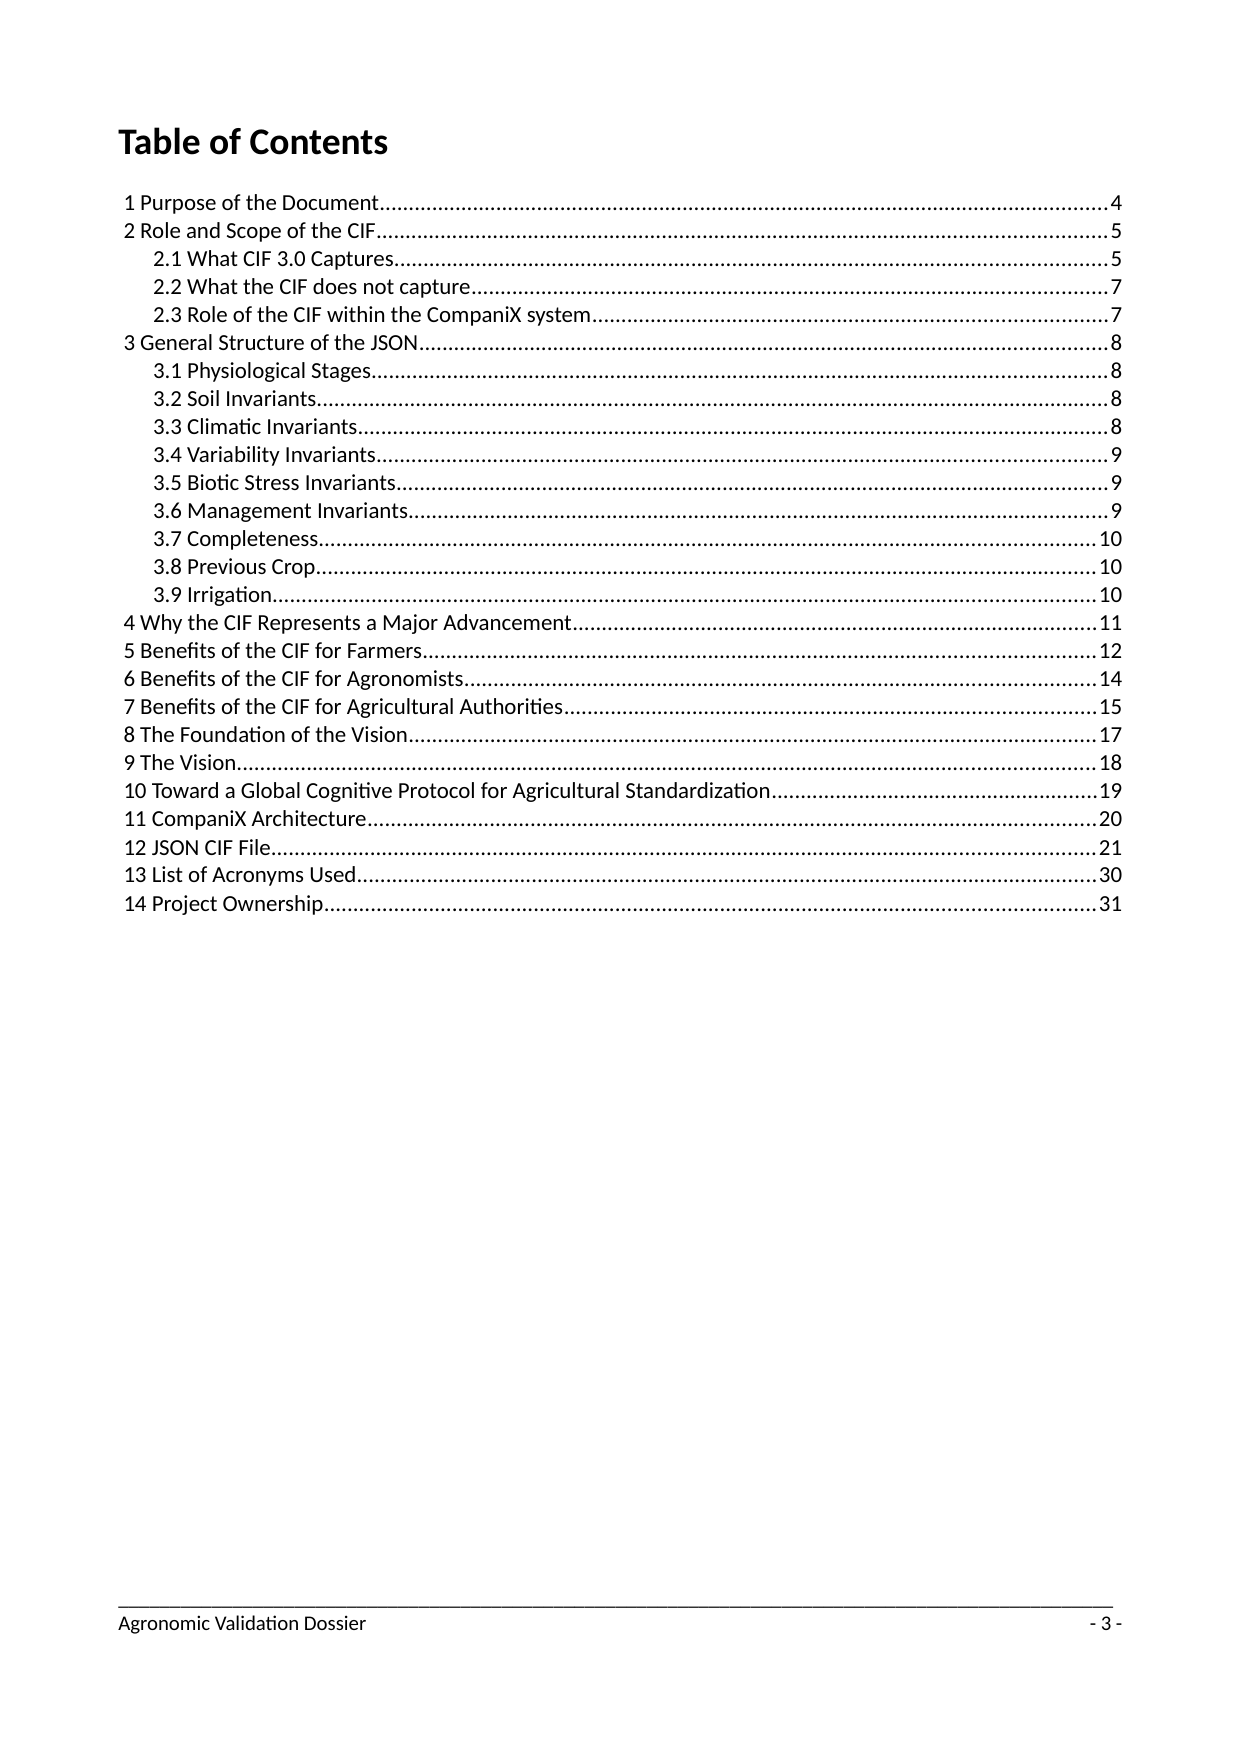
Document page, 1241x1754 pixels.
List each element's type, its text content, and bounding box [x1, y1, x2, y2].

text 8 The Foundation of the Vision 17 [118, 721, 1122, 748]
text 3.8 Previous Crop 10 [148, 552, 1122, 580]
text Table of Contents [118, 118, 1122, 164]
text 7 Benefits of the CIF for Agricultural Authorities 15 [118, 692, 1122, 721]
text 13 List of Acronyms Used 30 [118, 861, 1122, 889]
text 3.1 Physiological Stages 8 [148, 356, 1122, 384]
text 1 Purpose of the Document 4 [118, 188, 1122, 216]
text 6 Benefits of the CIF for Agronomists 14 [118, 664, 1122, 692]
text 5 Benefits of the CIF for Farmers 12 [118, 636, 1122, 664]
text 12 JSON CIF File 21 [118, 833, 1122, 861]
text 14 Project Ownership 31 [118, 889, 1122, 917]
text 3.2 Soil Invariants 8 [148, 384, 1122, 412]
text 10 Toward a Global Cognitive Protocol for Agricultural Standardization 19 [118, 777, 1122, 804]
text 3.7 Completeness 10 [148, 524, 1122, 552]
text 3.9 Irrigation 10 [148, 580, 1122, 608]
text 3.3 Climatic Invariants 8 [148, 412, 1122, 440]
text 3.5 Biotic Stress Invariants 9 [148, 468, 1122, 496]
text 2.1 What CIF 3.0 Captures 5 [148, 244, 1122, 272]
text 2.2 What the CIF does not capture 7 [148, 272, 1122, 300]
text 3 General Structure of the JSON 8 [118, 328, 1122, 356]
text 3.4 Variability Invariants 9 [148, 440, 1122, 468]
text 3.6 Management Invariants 9 [148, 496, 1122, 524]
text 2.3 Role of the CIF within the CompaniX system 7 [148, 300, 1122, 328]
text 4 Why the CIF Represents a Major Advancement 11 [118, 608, 1122, 636]
text 9 The Vision 18 [118, 748, 1122, 777]
text 11 CompaniX Architecture 20 [118, 804, 1122, 833]
text 2 Role and Scope of the CIF 5 [118, 216, 1122, 244]
